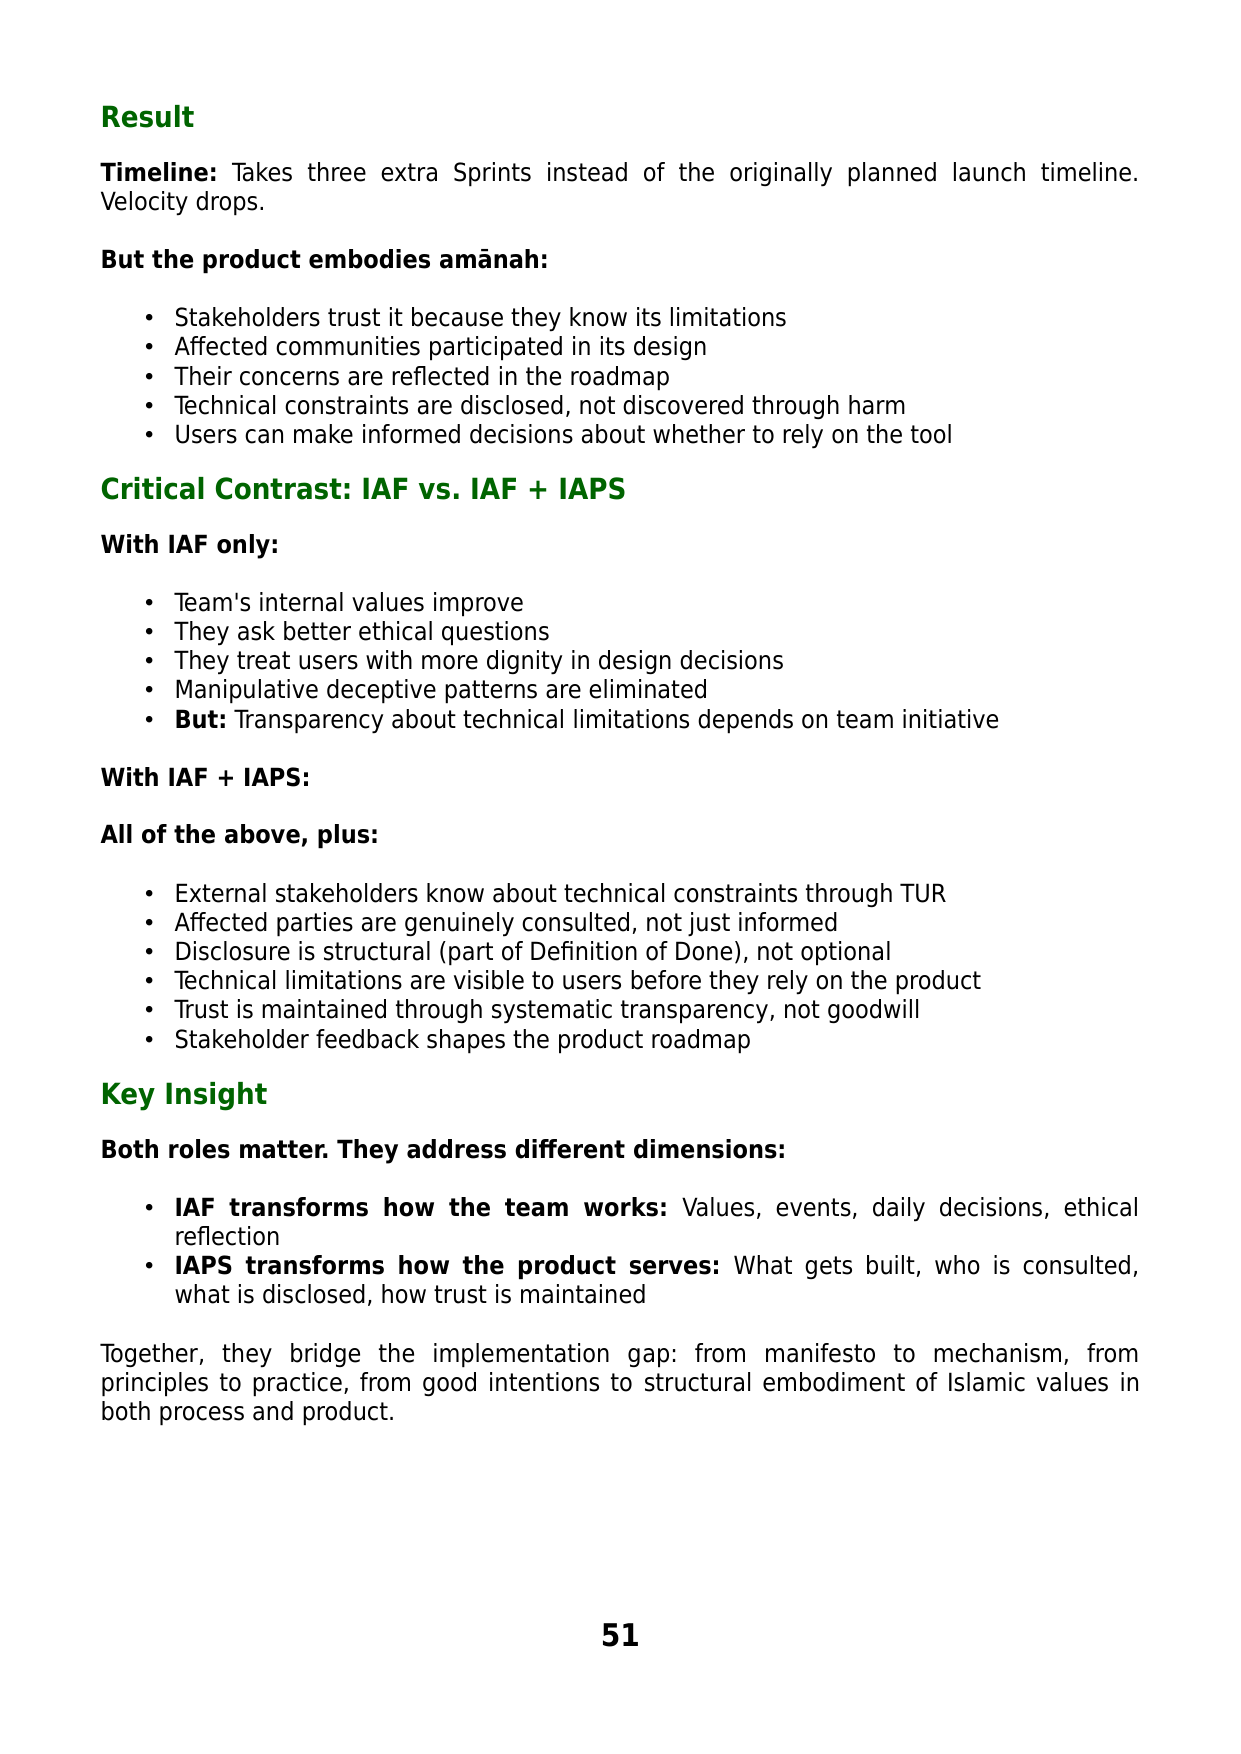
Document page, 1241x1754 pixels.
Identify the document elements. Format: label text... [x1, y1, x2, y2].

list Team's internal values improve [145, 588, 1140, 617]
list Affected parties are genuinely consulted, not just informed [145, 908, 1140, 937]
text Together, they bridge the implementation gap: from manifesto to mechanism, from principles to practice, from good intentions to structural embodiment of Islamic values in both process and product. [100, 1339, 1140, 1426]
list IAPS transforms how the product serves: What gets built, who is consulted, what is disclosed, how trust is maintained [145, 1251, 1140, 1309]
subtitle Key Insight [100, 1077, 1140, 1111]
list Stakeholders trust it because they know its limitations [145, 303, 1140, 332]
list IAF transforms how the team works: Values, events, daily decisions, ethical reflection [145, 1193, 1140, 1251]
text With IAF + IAPS: [100, 763, 1140, 792]
list Affected communities participated in its design [145, 332, 1140, 362]
list They treat users with more dignity in design decisions [145, 646, 1140, 676]
list Their concerns are reflected in the roadmap [145, 362, 1140, 391]
list Users can make informed decisions about whether to rely on the tool [145, 420, 1140, 449]
subtitle Result [100, 100, 1140, 134]
text Timeline: Takes three extra Sprints instead of the originally planned launch timeline. Velocity drops. [100, 158, 1140, 216]
text All of the above, plus: [100, 821, 1140, 850]
list Stakeholder feedback shapes the product roadmap [145, 1025, 1140, 1054]
list Technical constraints are disclosed, not discovered through harm [145, 391, 1140, 420]
text Both roles matter. They address different dimensions: [100, 1135, 1140, 1164]
list Manipulative deceptive patterns are eliminated [145, 676, 1140, 705]
list External stakeholders know about technical constraints through TUR [145, 879, 1140, 908]
list They ask better ethical questions [145, 617, 1140, 646]
list Technical limitations are visible to users before they rely on the product [145, 966, 1140, 996]
text With IAF only: [100, 530, 1140, 559]
text But the product embodies amānah: [100, 245, 1140, 274]
list But: Transparency about technical limitations depends on team initiative [145, 705, 1140, 734]
list Disclosure is structural (part of Definition of Done), not optional [145, 937, 1140, 966]
list Trust is maintained through systematic transparency, not goodwill [145, 996, 1140, 1025]
subtitle Critical Contrast: IAF vs. IAF + IAPS [100, 473, 1140, 507]
